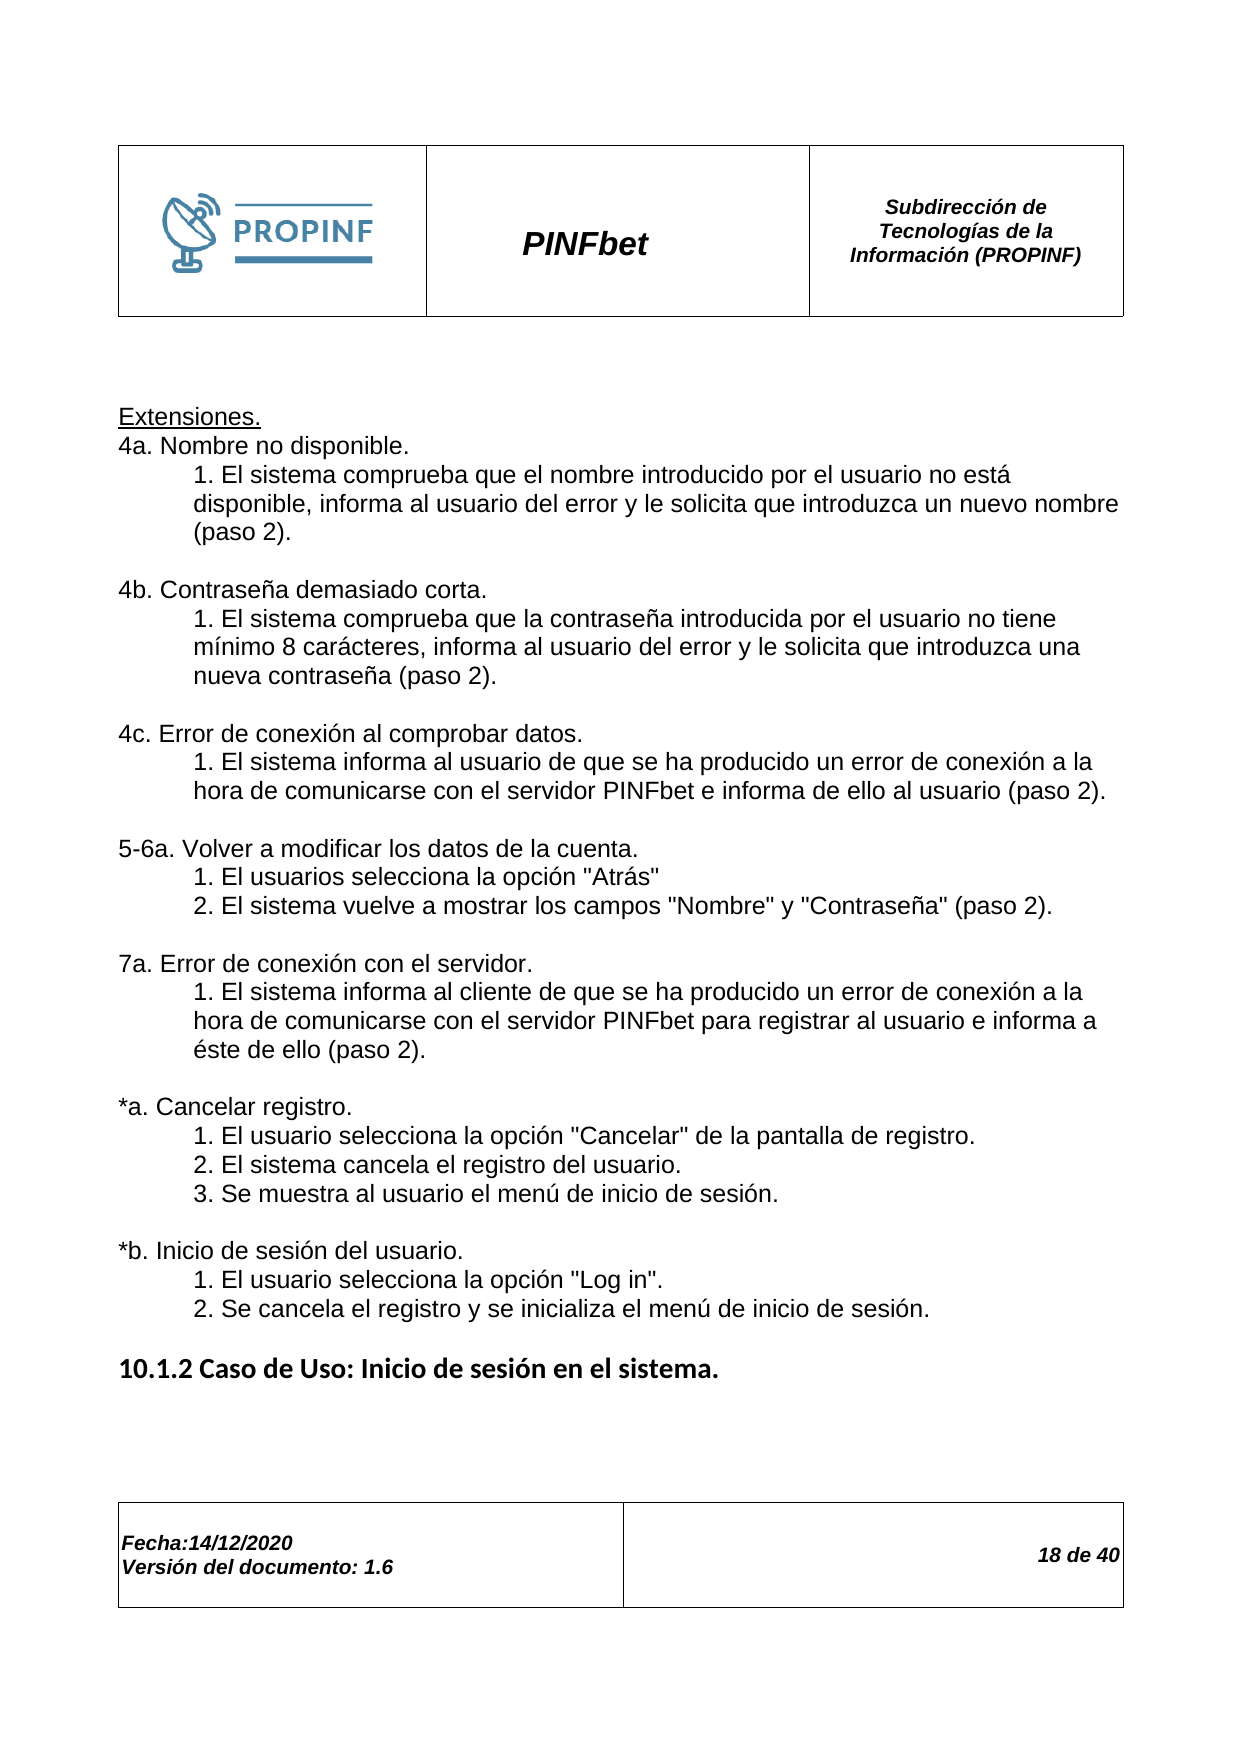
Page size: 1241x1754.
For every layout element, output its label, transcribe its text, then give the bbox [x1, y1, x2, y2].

text *b. Inicio de sesión del usuario. [118, 1236, 1122, 1265]
text *a. Cancelar registro. [118, 1092, 1122, 1121]
text 1. El sistema comprueba que la contraseña introducida por el usuario no tiene mínimo 8 carácteres, informa al usuario del error y le solicita que introduzca una nueva contraseña (paso 2). [118, 604, 1122, 690]
text 4c. Error de conexión al comprobar datos. [118, 719, 1122, 747]
text 2. El sistema cancela el registro del usuario. [118, 1150, 1122, 1179]
text 4a. Nombre no disponible. [118, 431, 1122, 460]
text 1. El sistema informa al usuario de que se ha producido un error de conexión a la hora de comunicarse con el servidor PINFbet e informa de ello al usuario (paso 2). [118, 747, 1122, 805]
text 1. El usuario selecciona la opción "Cancelar" de la pantalla de registro. [118, 1121, 1122, 1150]
text 2. Se cancela el registro y se inicializa el menú de inicio de sesión. [118, 1294, 1122, 1322]
text 7a. Error de conexión con el servidor. [118, 949, 1122, 977]
text 2. El sistema vuelve a mostrar los campos "Nombre" y "Contraseña" (paso 2). [118, 891, 1122, 920]
picture [126, 170, 414, 301]
text Extensiones. [118, 402, 1122, 431]
text 5-6a. Volver a modificar los datos de la cuenta. [118, 834, 1122, 862]
text 10.1.2 Caso de Uso: Inicio de sesión en el sistema. [118, 1350, 1122, 1386]
text 1. El usuarios selecciona la opción "Atrás" [118, 862, 1122, 891]
text 4b. Contraseña demasiado corta. [118, 575, 1122, 604]
text 1. El usuario selecciona la opción "Log in". [118, 1265, 1122, 1294]
text 1. El sistema comprueba que el nombre introducido por el usuario no está disponible, informa al usuario del error y le solicita que introduzca un nuevo nombre (paso 2). [118, 460, 1122, 546]
text 3. Se muestra al usuario el menú de inicio de sesión. [118, 1179, 1122, 1207]
text 1. El sistema informa al cliente de que se ha producido un error de conexión a la hora de comunicarse con el servidor PINFbet para registrar al usuario e informa a éste de ello (paso 2). [118, 977, 1122, 1064]
